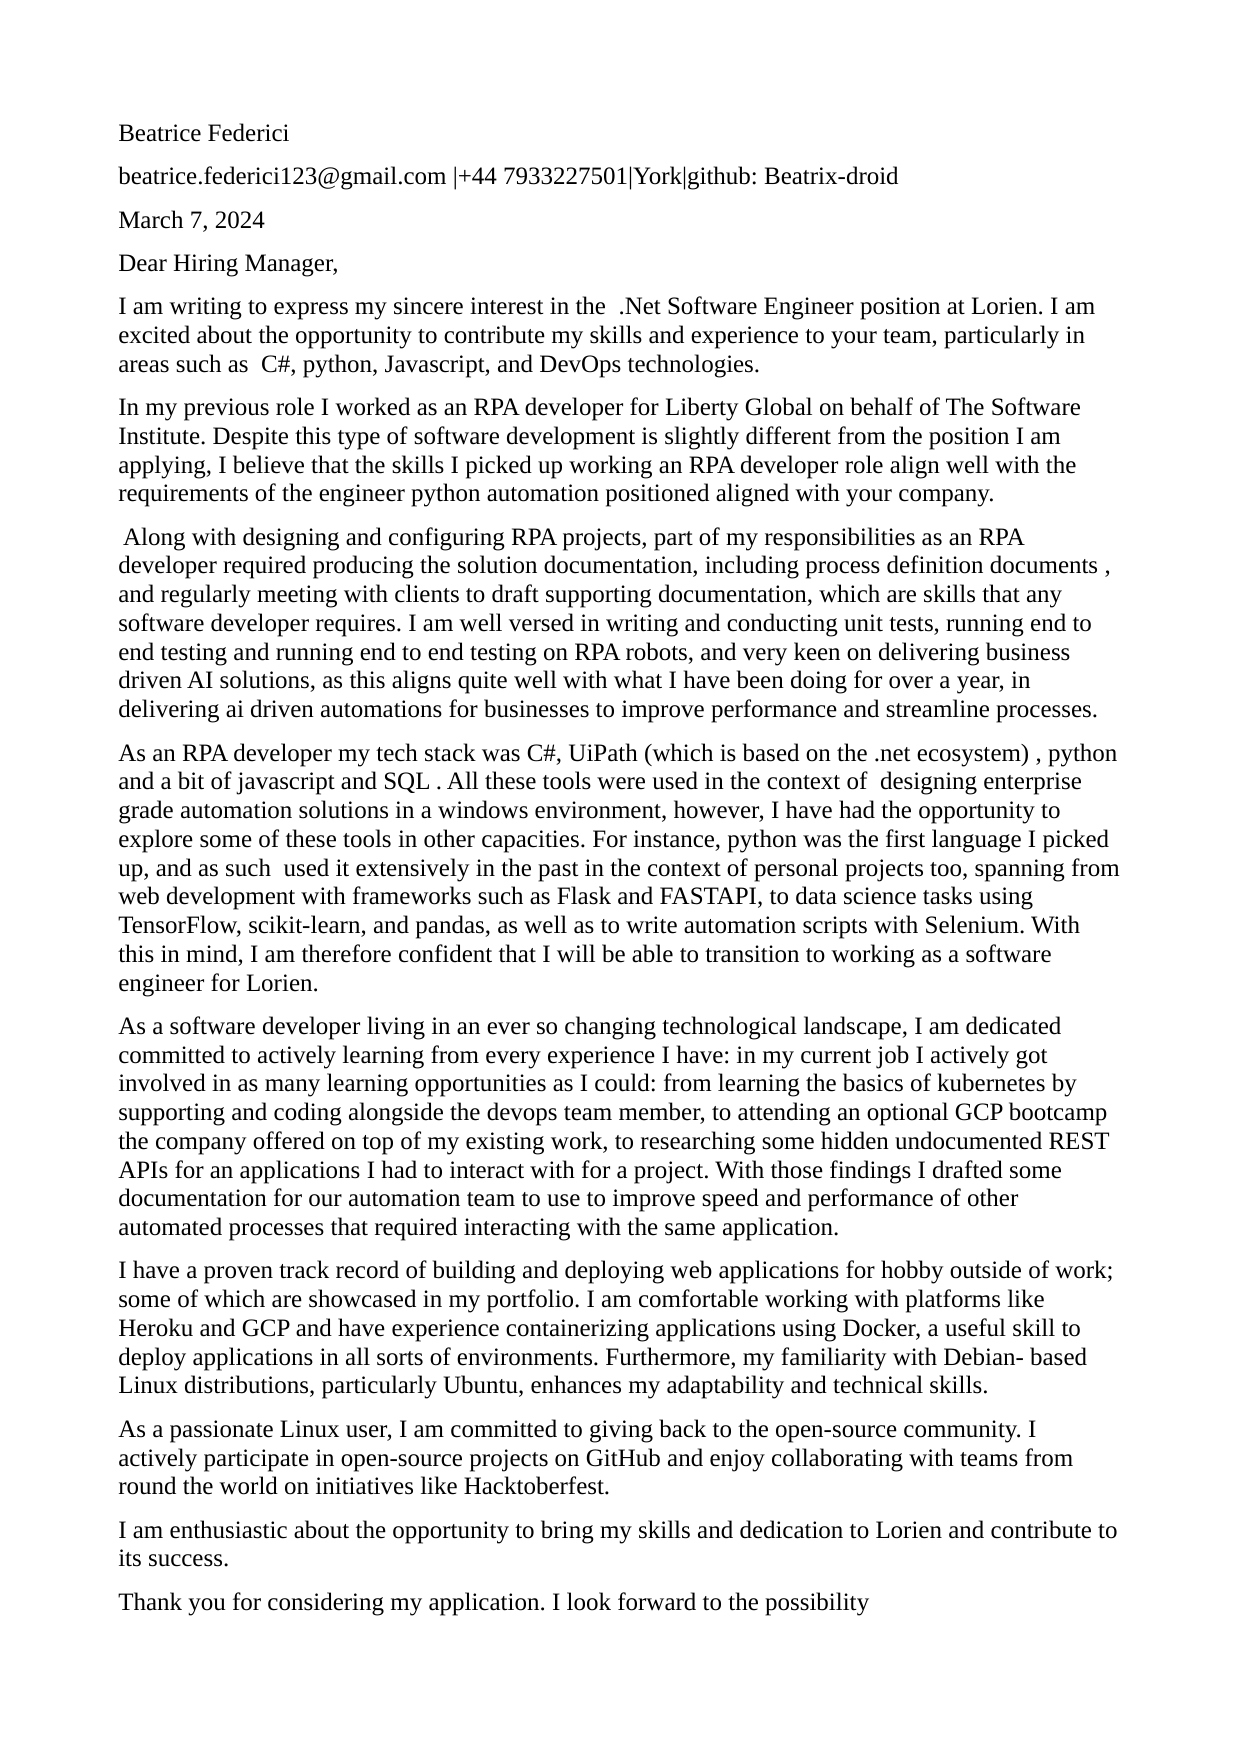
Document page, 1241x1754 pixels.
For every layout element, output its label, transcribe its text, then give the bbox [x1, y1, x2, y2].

text As an RPA developer my tech stack was C#, UiPath (which is based on the .net ecosystem) , python and a bit of javascript and SQL . All these tools were used in the context of designing enterprise grade automation solutions in a windows environment, however, I have had the opportunity to explore some of these tools in other capacities. For instance, python was the first language I picked up, and as such used it extensively in the past in the context of personal projects too, spanning from web development with frameworks such as Flask and FASTAPI, to data science tasks using TensorFlow, scikit-learn, and pandas, as well as to write automation scripts with Selenium. With this in mind, I am therefore confident that I will be able to transition to working as a software engineer for Lorien. [118, 738, 1122, 996]
text Thank you for considering my application. I look forward to the possibility [118, 1587, 1122, 1616]
text I am enthusiastic about the opportunity to bring my skills and dedication to Lorien and contribute to its success. [118, 1515, 1122, 1572]
text As a software developer living in an ever so changing technological landscape, I am dedicated committed to actively learning from every experience I have: in my current job I actively got involved in as many learning opportunities as I could: from learning the basics of kubernetes by supporting and coding alongside the devops team member, to attending an optional GCP bootcamp the company offered on top of my existing work, to researching some hidden undocumented REST APIs for an applications I had to interact with for a project. With those findings I drafted some documentation for our automation team to use to improve speed and performance of other automated processes that required interacting with the same application. [118, 1011, 1122, 1241]
text Dear Hiring Manager, [118, 248, 1122, 277]
text I have a proven track record of building and deploying web applications for hobby outside of work; some of which are showcased in my portfolio. I am comfortable working with platforms like Heroku and GCP and have experience containerizing applications using Docker, a useful skill to deploy applications in all sorts of environments. Furthermore, my familiarity with Debian- based Linux distributions, particularly Ubuntu, enhances my adaptability and technical skills. [118, 1256, 1122, 1399]
text As a passionate Linux user, I am committed to giving back to the open-source community. I actively participate in open-source projects on GitHub and enjoy collaborating with teams from round the world on initiatives like Hacktoberfest. [118, 1414, 1122, 1500]
text I am writing to express my sincere interest in the .Net Software Engineer position at Lorien. I am excited about the opportunity to contribute my skills and experience to your team, particularly in areas such as C#, python, Javascript, and DevOps technologies. [118, 291, 1122, 378]
text In my previous role I worked as an RPA developer for Liberty Global on behalf of The Software Institute. Despite this type of software development is slightly different from the position I am applying, I believe that the skills I picked up working an RPA developer role align well with the requirements of the engineer python automation positioned aligned with your company. [118, 392, 1122, 507]
text beatrice.federici123@gmail.com |+44 7933227501|York|github: Beatrix-droid [118, 161, 1122, 190]
text Beatrice Federici [118, 118, 1122, 147]
text Along with designing and configuring RPA projects, part of my responsibilities as an RPA developer required producing the solution documentation, including process definition documents , and regularly meeting with clients to draft supporting documentation, which are skills that any software developer requires. I am well versed in writing and conducting unit tests, running end to end testing and running end to end testing on RPA robots, and very keen on delivering business driven AI solutions, as this aligns quite well with what I have been doing for over a year, in delivering ai driven automations for businesses to improve performance and streamline processes. [118, 522, 1122, 723]
text March 7, 2024 [118, 205, 1122, 233]
